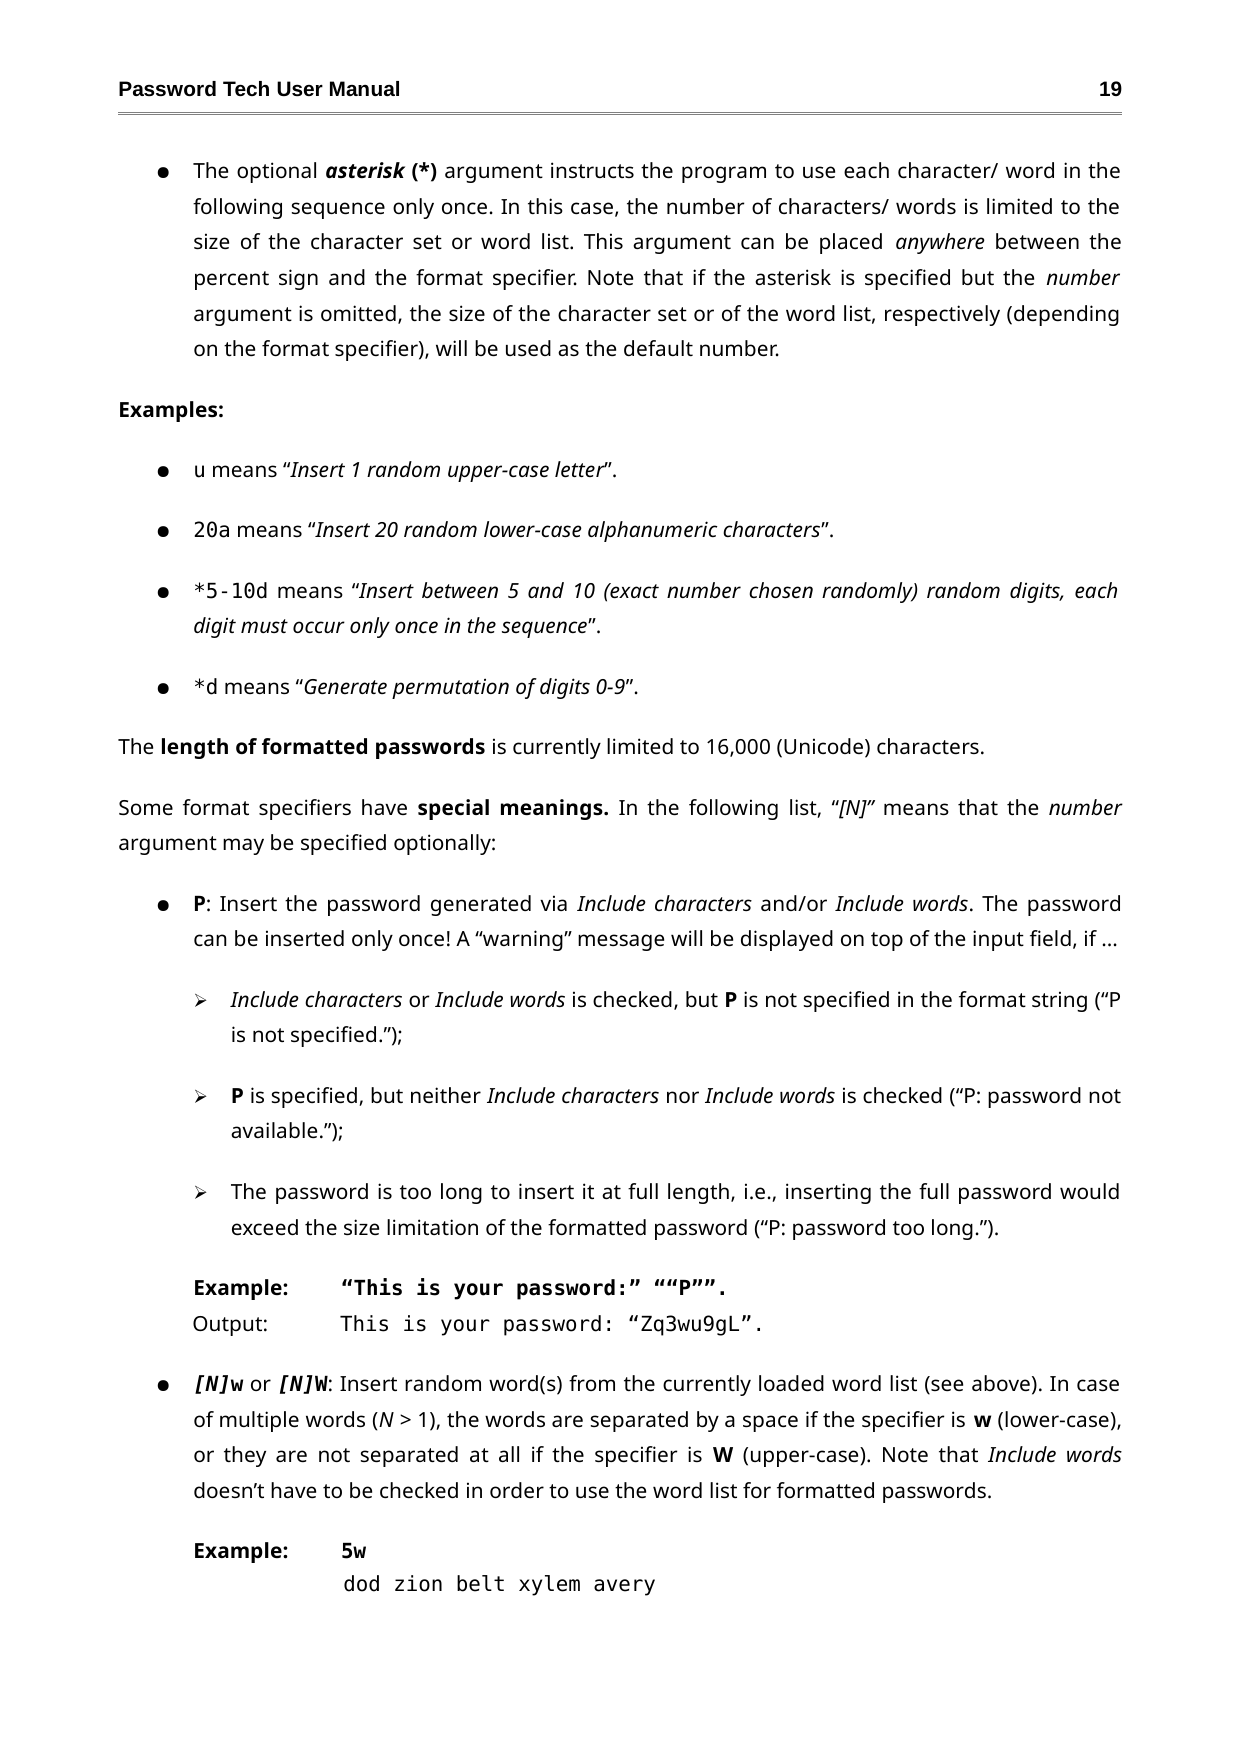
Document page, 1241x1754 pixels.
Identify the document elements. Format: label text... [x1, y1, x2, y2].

list Example: 5w [156, 1536, 1122, 1565]
list P is specified, but neither Include characters nor Include words is checked (“P: password not available.”); [193, 1081, 1122, 1145]
text Some format specifiers have special meanings. In the following list, “[N]” means that the number argument may be specified optionally: [118, 793, 1122, 857]
list *d means “Generate permutation of digits 0-9”. [156, 672, 1122, 700]
list P: Insert the password generated via Include characters and/or Include words. The password can be inserted only once! A “warning” message will be displayed on top of the input field, if ... [156, 889, 1122, 953]
list dod zion belt xylem avery [306, 1572, 1122, 1596]
list The optional asterisk (*) argument instructs the program to use each character/ word in the following sequence only once. In this case, the number of characters/ words is limited to the size of the character set or word list. This argument can be placed anywhere between the percent sign and the format specifier. Note that if the asterisk is specified but the number argument is omitted, the size of the character set or of the word list, respectively (depending on the format specifier), will be used as the default number. [156, 156, 1122, 363]
list The password is too long to insert it at full length, i.e., inserting the full password would exceed the size limitation of the formatted password (“P: password too long.”). [193, 1177, 1122, 1241]
list 20a means “Insert 20 random lower-case alphanumeric characters”. [156, 515, 1122, 544]
text The length of formatted passwords is currently limited to 16,000 (Unicode) characters. [118, 732, 1122, 761]
list Include characters or Include words is checked, but P is not specified in the format string (“P is not specified.”); [193, 985, 1122, 1049]
list u means “Insert 1 random upper-case letter”. [156, 455, 1122, 483]
list Example: “This is your password:” ““P””. [156, 1273, 1122, 1301]
list [N]w or [N]W: Insert random word(s) from the currently loaded word list (see above). In case of multiple words (N > 1), the words are separated by a space if the specifier is w (lower-case), or they are not separated at all if the specifier is W (upper-case). Note that Include words doesn’t have to be checked in order to use the word list for formatted passwords. [156, 1369, 1122, 1504]
list *5-10d means “Insert between 5 and 10 (exact number chosen randomly) random digits, each digit must occur only once in the sequence”. [156, 576, 1122, 640]
text Output: This is your password: “Zq3wu9gL”. [118, 1308, 1122, 1337]
text Examples: [118, 394, 1122, 423]
